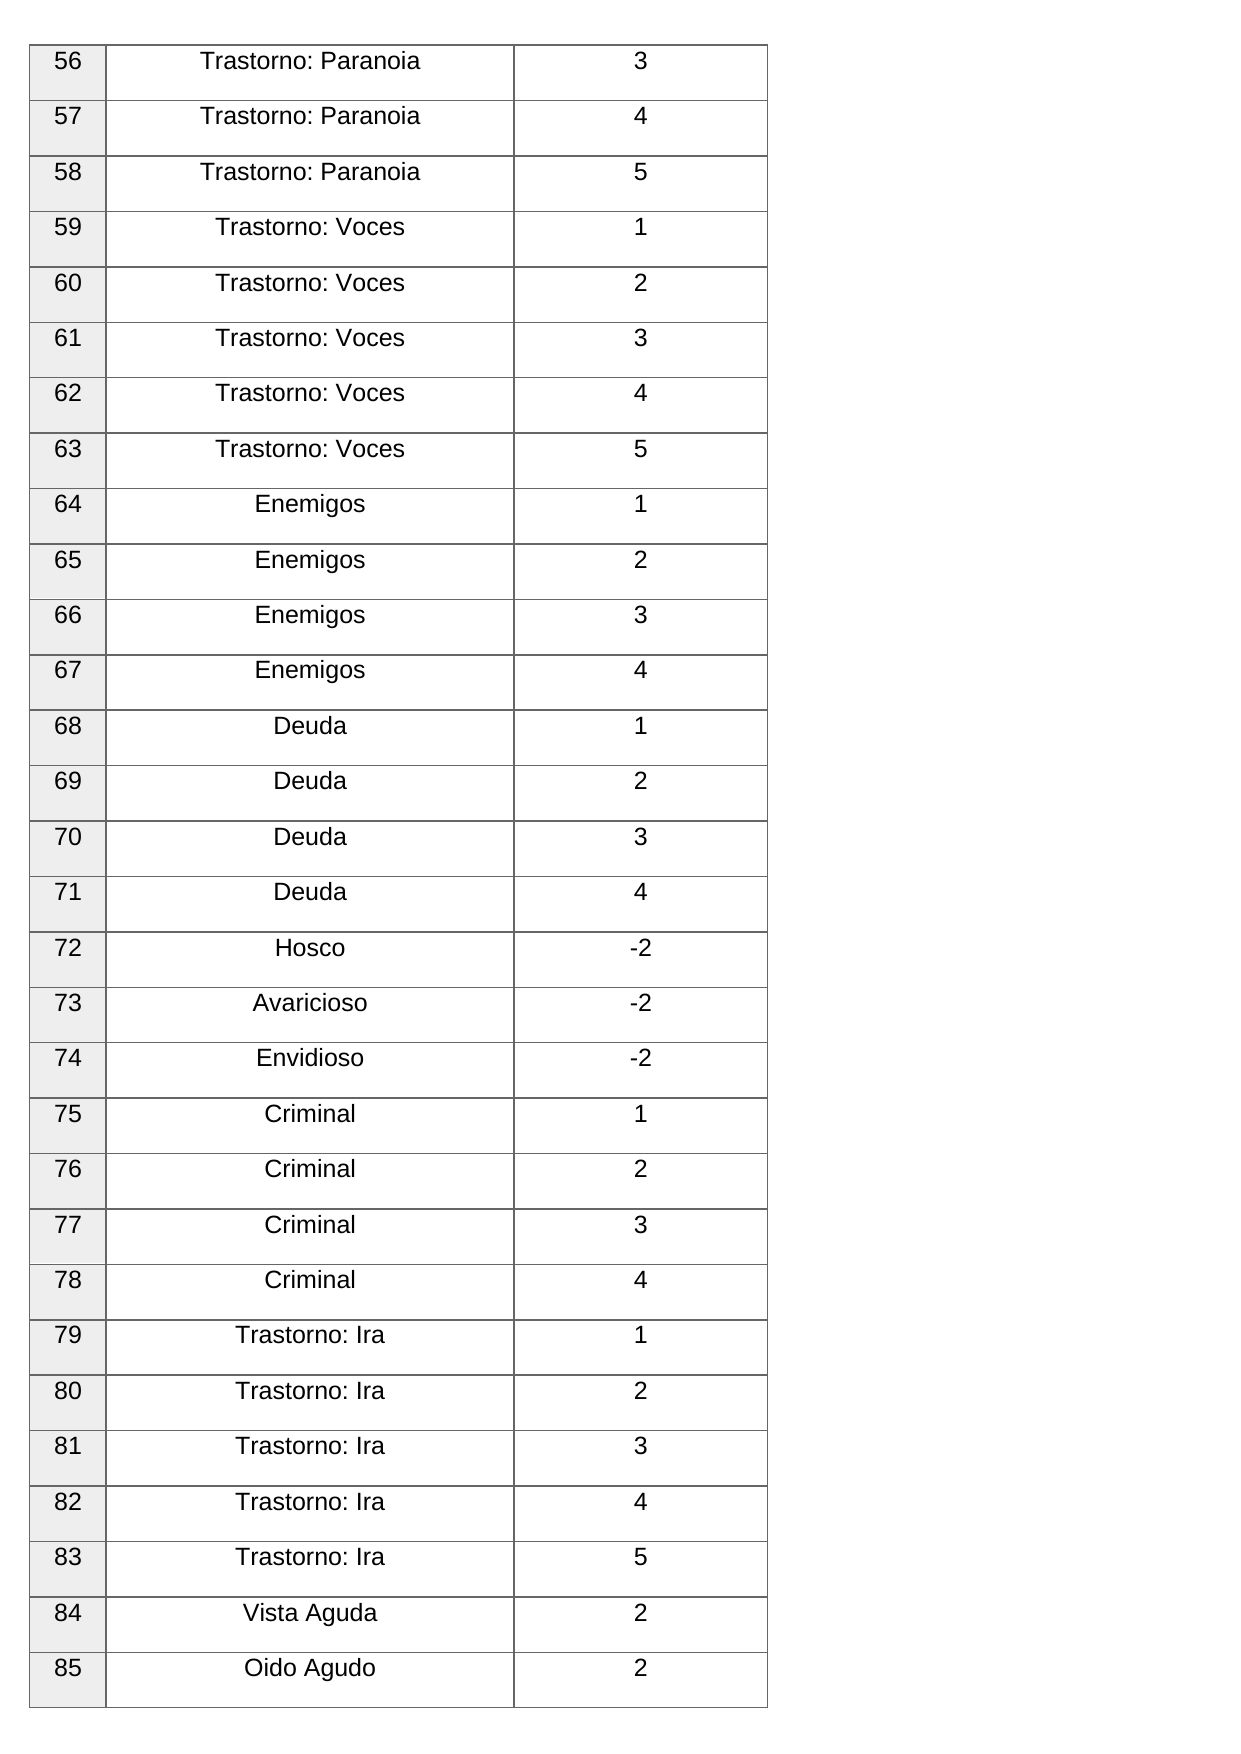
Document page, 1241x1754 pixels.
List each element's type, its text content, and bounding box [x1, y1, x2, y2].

table_cell Trastorno: Ira [107, 1431, 513, 1485]
table_cell Trastorno: Voces [107, 268, 513, 321]
table_cell 79 [30, 1321, 105, 1374]
table_cell -2 [515, 988, 767, 1042]
table_cell 2 [515, 766, 767, 820]
table_cell 1 [515, 1321, 767, 1374]
table_cell Trastorno: Ira [107, 1321, 513, 1374]
table_cell 3 [515, 1431, 767, 1485]
table_cell 2 [515, 268, 767, 321]
table_cell 4 [515, 1487, 767, 1541]
table_cell 57 [30, 101, 105, 155]
table_cell Trastorno: Paranoia [107, 46, 513, 100]
table_cell 1 [515, 711, 767, 765]
table_cell 73 [30, 988, 105, 1042]
table_cell 82 [30, 1487, 105, 1541]
table_cell Trastorno: Ira [107, 1542, 513, 1596]
table_cell Trastorno: Voces [107, 323, 513, 377]
table_cell 4 [515, 1265, 767, 1319]
table_cell 65 [30, 545, 105, 598]
table_cell 85 [30, 1653, 105, 1707]
table_cell 3 [515, 600, 767, 654]
table_cell 2 [515, 1598, 767, 1651]
table_cell Enemigos [107, 656, 513, 709]
table_cell 81 [30, 1431, 105, 1485]
table_cell 75 [30, 1099, 105, 1153]
table_cell 5 [515, 434, 767, 488]
table_cell 5 [515, 1542, 767, 1596]
table_cell 56 [30, 46, 105, 100]
table_cell 2 [515, 1154, 767, 1208]
table_cell 74 [30, 1043, 105, 1097]
table_cell 83 [30, 1542, 105, 1596]
table_cell Trastorno: Paranoia [107, 101, 513, 155]
table_cell 2 [515, 1376, 767, 1430]
table_cell 66 [30, 600, 105, 654]
table_cell 1 [515, 1099, 767, 1153]
table_cell 3 [515, 822, 767, 876]
table_cell 2 [515, 545, 767, 598]
table_cell 62 [30, 378, 105, 432]
table_cell 77 [30, 1210, 105, 1263]
table_cell Deuda [107, 766, 513, 820]
table_cell 76 [30, 1154, 105, 1208]
table_cell Deuda [107, 822, 513, 876]
table_cell 64 [30, 489, 105, 543]
table_cell 60 [30, 268, 105, 321]
table_cell 59 [30, 212, 105, 266]
table_cell 63 [30, 434, 105, 488]
table_cell 3 [515, 46, 767, 100]
table_cell 84 [30, 1598, 105, 1651]
table_cell 72 [30, 933, 105, 986]
table_cell Enemigos [107, 545, 513, 598]
table_cell 70 [30, 822, 105, 876]
table_cell Criminal [107, 1265, 513, 1319]
table_cell Vista Aguda [107, 1598, 513, 1651]
table_cell 71 [30, 877, 105, 931]
table_cell Enemigos [107, 489, 513, 543]
table_cell 3 [515, 323, 767, 377]
table_cell Trastorno: Voces [107, 378, 513, 432]
table_cell 67 [30, 656, 105, 709]
table_cell 4 [515, 378, 767, 432]
table_cell Hosco [107, 933, 513, 986]
table_cell 68 [30, 711, 105, 765]
table_cell -2 [515, 1043, 767, 1097]
table_cell 5 [515, 157, 767, 211]
table_cell Avaricioso [107, 988, 513, 1042]
table_cell Oido Agudo [107, 1653, 513, 1707]
table_cell 69 [30, 766, 105, 820]
table_cell 4 [515, 877, 767, 931]
table_cell Criminal [107, 1154, 513, 1208]
table_cell Envidioso [107, 1043, 513, 1097]
table_cell -2 [515, 933, 767, 986]
table_cell Enemigos [107, 600, 513, 654]
table_cell 78 [30, 1265, 105, 1319]
table_cell Criminal [107, 1210, 513, 1263]
table_cell 2 [515, 1653, 767, 1707]
table_cell 1 [515, 489, 767, 543]
table_cell 4 [515, 656, 767, 709]
table_cell Deuda [107, 877, 513, 931]
table_cell Trastorno: Ira [107, 1487, 513, 1541]
table_cell 3 [515, 1210, 767, 1263]
table_cell 4 [515, 101, 767, 155]
table_cell Trastorno: Ira [107, 1376, 513, 1430]
table_cell Trastorno: Paranoia [107, 157, 513, 211]
table_cell Criminal [107, 1099, 513, 1153]
table_cell 58 [30, 157, 105, 211]
table_cell 1 [515, 212, 767, 266]
table_cell Deuda [107, 711, 513, 765]
table_cell 80 [30, 1376, 105, 1430]
table_cell 61 [30, 323, 105, 377]
table_cell Trastorno: Voces [107, 212, 513, 266]
table_cell Trastorno: Voces [107, 434, 513, 488]
